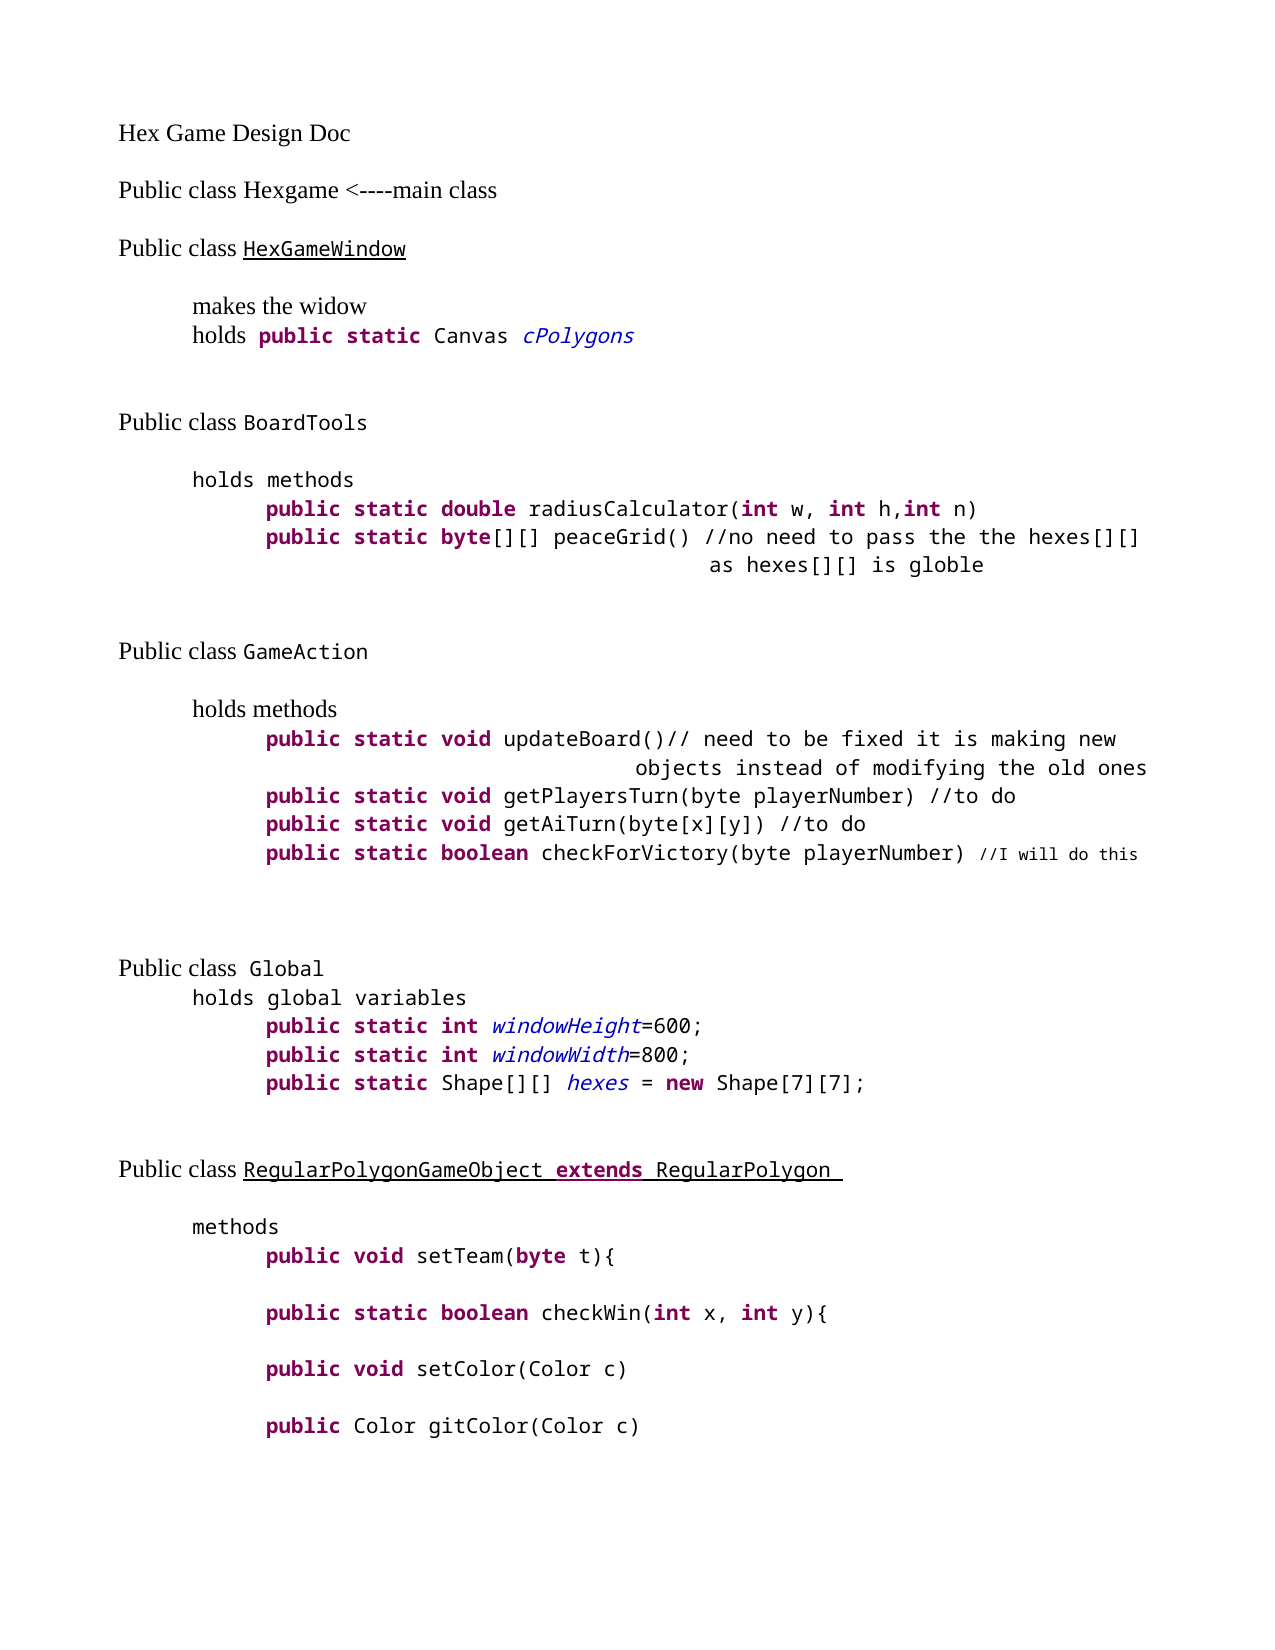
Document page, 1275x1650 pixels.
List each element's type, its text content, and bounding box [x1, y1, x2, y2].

text public static int windowHeight=600; [118, 1011, 1157, 1040]
text public static int windowWidth=800; [118, 1040, 1157, 1068]
text Hex Game Design Doc [118, 118, 1157, 147]
text Public class RegularPolygonGameObject extends RegularPolygon [118, 1154, 1157, 1184]
text holds global variables [118, 983, 1157, 1011]
text Public class HexGameWindow [118, 233, 1157, 263]
text public void setColor(Color c) [118, 1354, 1157, 1383]
text public static byte[][] peaceGrid() //no need to pass the the hexes[][] as hexes[][] is globle [118, 522, 1157, 579]
text Public class Hexgame <----main class [118, 176, 1157, 204]
text Public class Global [118, 953, 1157, 983]
text public static void getAiTurn(byte[x][y]) //to do [118, 809, 1157, 838]
text public Color gitColor(Color c) [118, 1411, 1157, 1440]
text Public class BoardTools [118, 407, 1157, 437]
text public static boolean checkForVictory(byte playerNumber) //I will do this [118, 838, 1157, 866]
text public void setTeam(byte t){ [118, 1241, 1157, 1269]
text makes the widow [118, 291, 1157, 320]
text Public class GameAction [118, 636, 1157, 666]
text public static boolean checkWin(int x, int y){ [118, 1298, 1157, 1326]
text holds methods [118, 465, 1157, 494]
text public static Shape[][] hexes = new Shape[7][7]; [118, 1068, 1157, 1097]
text methods [118, 1212, 1157, 1241]
text holds public static Canvas cPolygons [118, 320, 1157, 349]
text public static void getPlayersTurn(byte playerNumber) //to do [118, 781, 1157, 809]
text public static void updateBoard()// need to be fixed it is making new objects instead of modifying the old ones [118, 723, 1157, 781]
text holds methods [118, 694, 1157, 723]
text public static double radiusCalculator(int w, int h,int n) [118, 494, 1157, 522]
